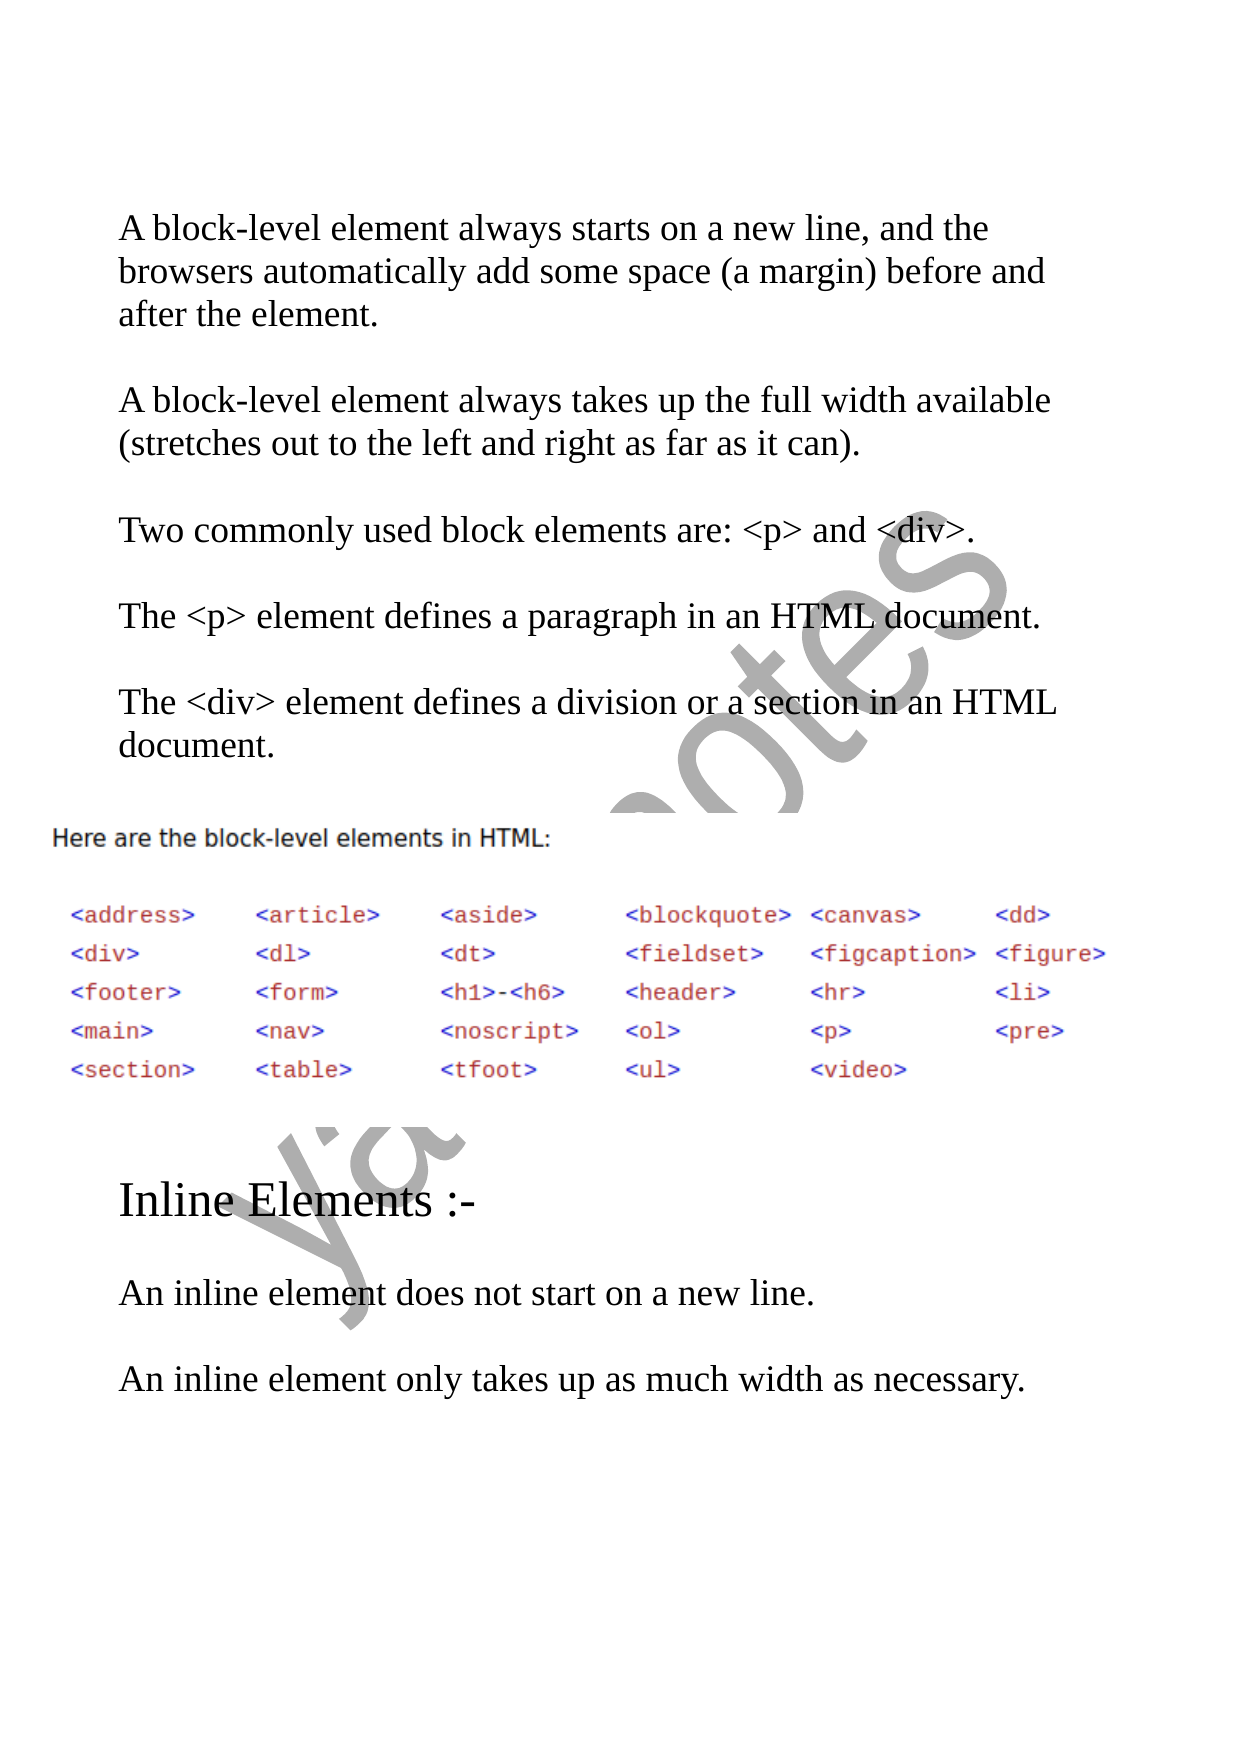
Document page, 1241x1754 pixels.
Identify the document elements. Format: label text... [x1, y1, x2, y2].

text Two commonly used block elements are: <p> and <div>. [118, 507, 1122, 550]
text The <p> element defines a paragraph in an HTML document. [820, 608, 870, 636]
text The <p> element defines a paragraph in an HTML document. [118, 593, 830, 636]
text Inline Elements :- [118, 1169, 320, 1227]
text The <div> element defines a division or a section in an HTML document. [118, 679, 1122, 766]
text A block-level element always takes up the full width available (stretches out to the left and right as far as it can). [118, 378, 1122, 464]
text An inline element does not start on a new line. [361, 1270, 1122, 1313]
text An inline element does not start on a new line. [118, 1270, 350, 1313]
text A block-level element always starts on a new line, and the browsers automatically add some space (a margin) before and after the element. [118, 205, 1122, 334]
text An inline element only takes up as much width as necessary. [118, 1356, 1122, 1399]
picture [29, 813, 1211, 1127]
text Inline Elements :- [310, 1169, 1122, 1227]
text The <p> element defines a paragraph in an HTML document. [866, 593, 989, 636]
text The <p> element defines a paragraph in an HTML document. [975, 593, 1122, 636]
text Inline Elements :- [371, 1169, 415, 1188]
